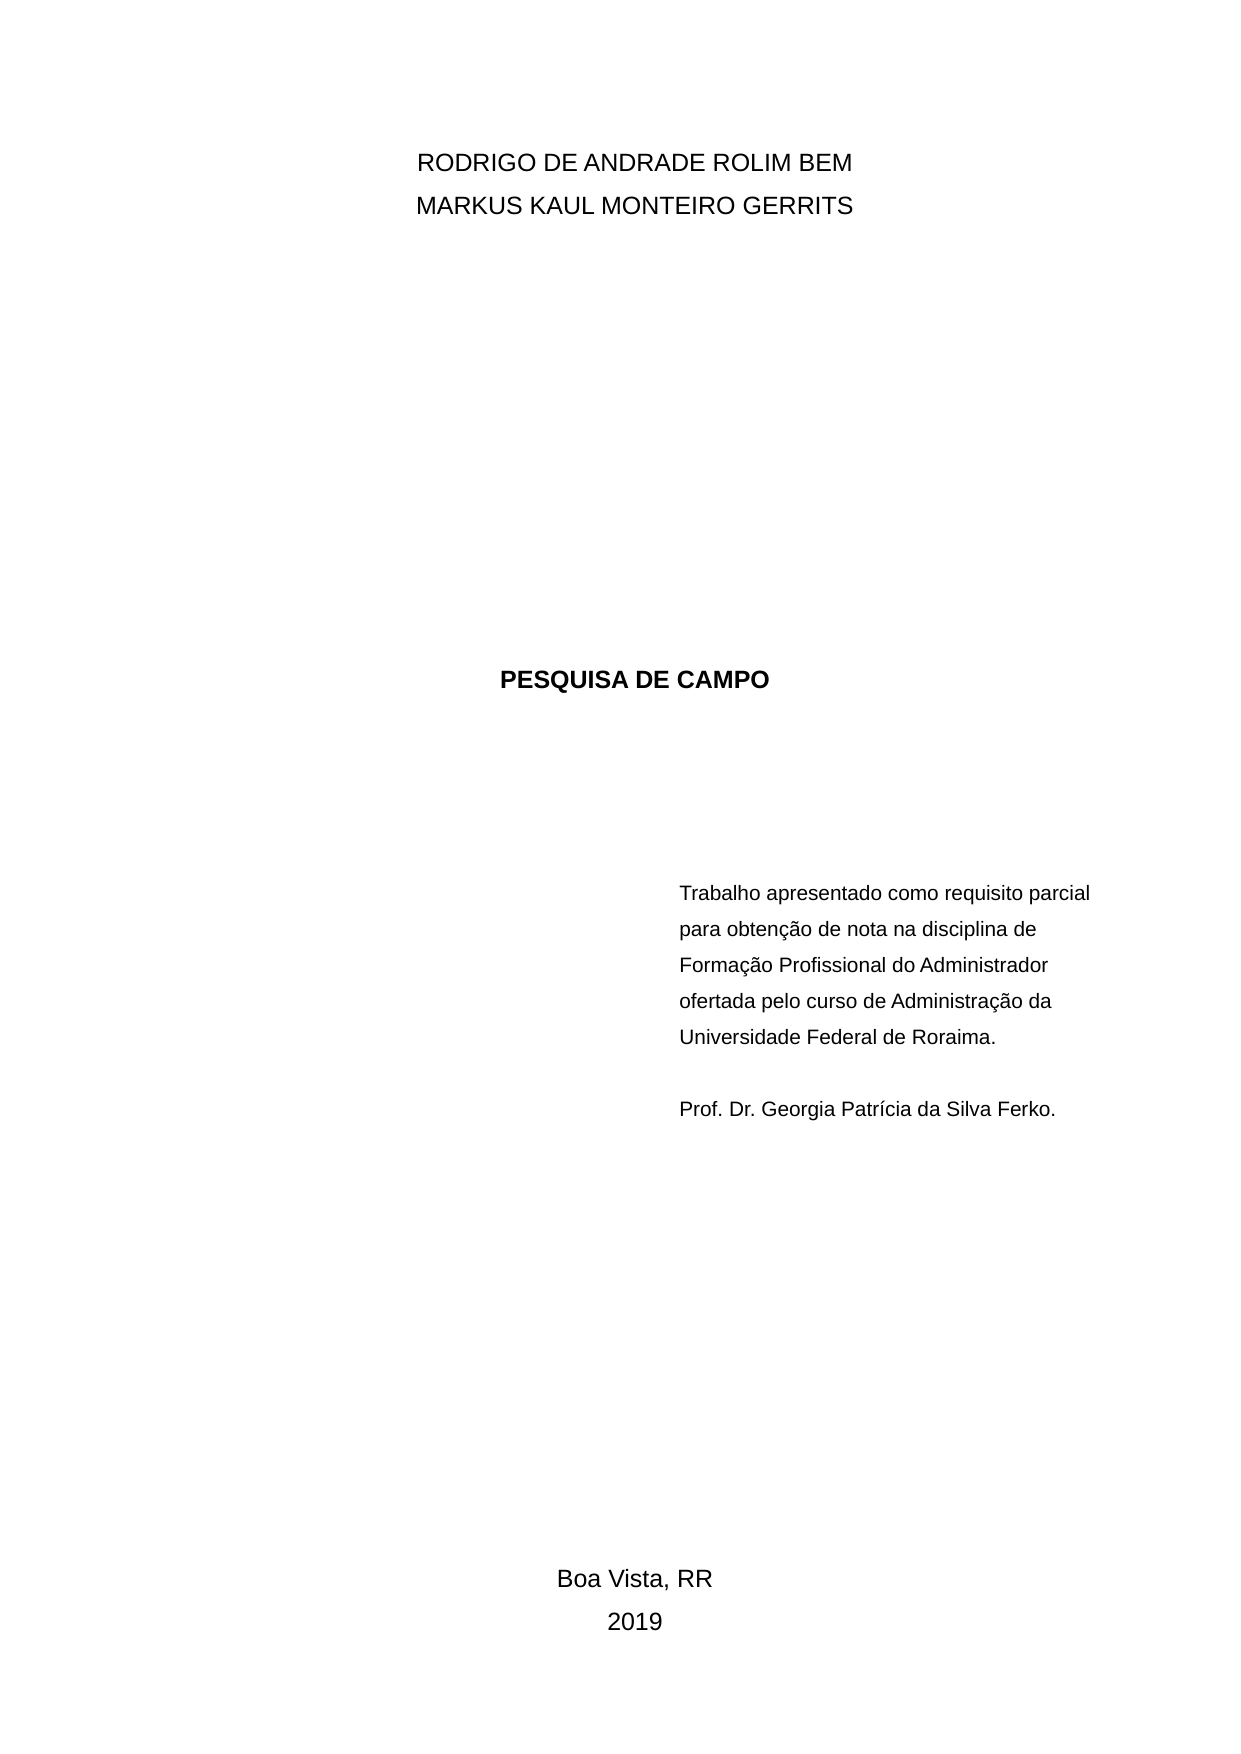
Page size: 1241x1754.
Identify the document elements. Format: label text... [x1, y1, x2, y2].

text 2019 [148, 1607, 1122, 1635]
text Trabalho apresentado como requisito parcial para obtenção de nota na disciplina de Formação Profissional do Administrador ofertada pelo curso de Administração da Universidade Federal de Roraima. [679, 881, 1122, 1048]
text MARKUS KAUL MONTEIRO GERRITS [148, 191, 1122, 219]
text Prof. Dr. Georgia Patrícia da Silva Ferko. [620, 1096, 1122, 1120]
text PESQUISA DE CAMPO [148, 665, 1122, 694]
text Boa Vista, RR [148, 1563, 1122, 1592]
text RODRIGO DE ANDRADE ROLIM BEM [148, 148, 1122, 176]
